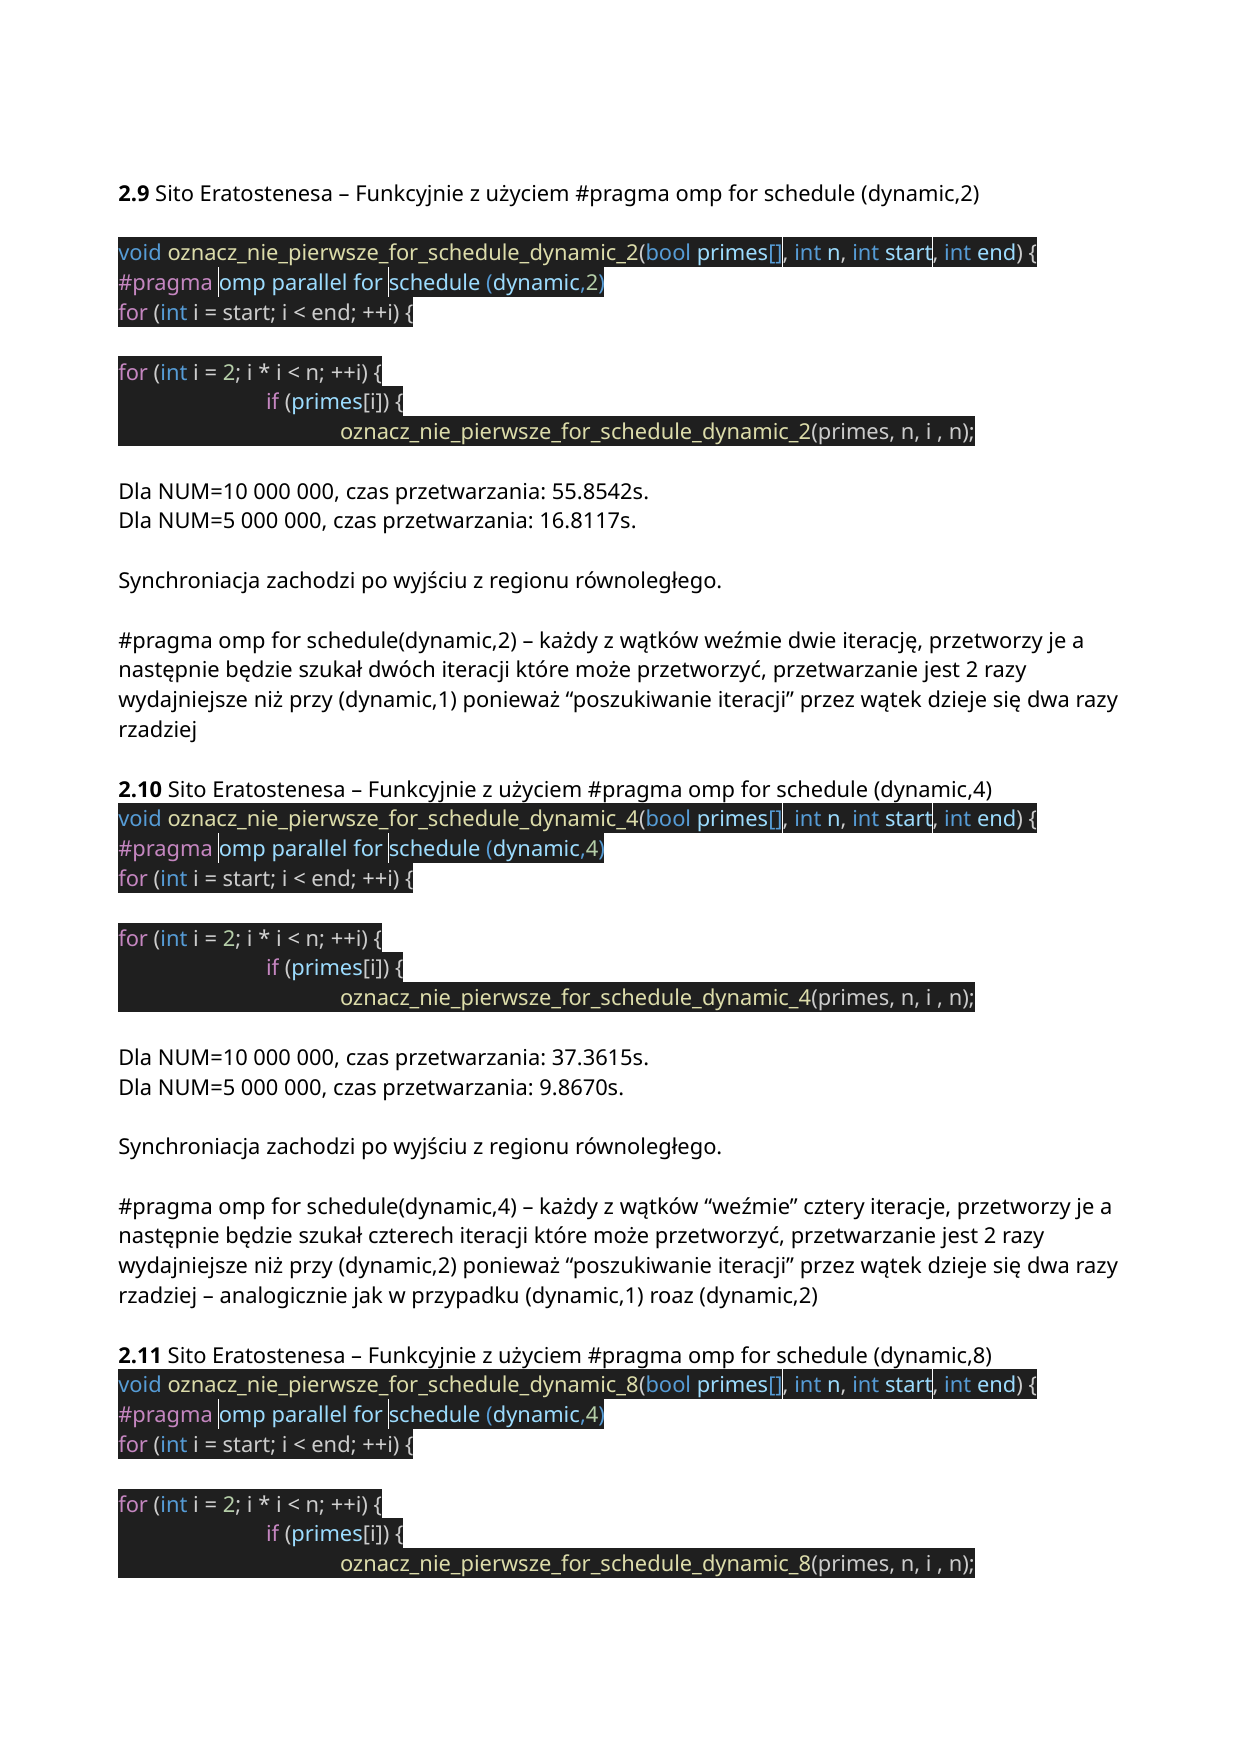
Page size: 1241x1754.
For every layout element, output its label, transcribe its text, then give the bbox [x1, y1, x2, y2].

text for (int i = start; i < end; ++i) { [118, 1429, 1122, 1459]
text #pragma omp parallel for schedule (dynamic,4) [118, 833, 1122, 863]
text #pragma omp for schedule(dynamic,4) – każdy z wątków “weźmie” cztery iteracje, przetworzy je a następnie będzie szukał czterech iteracji które może przetworzyć, przetwarzanie jest 2 razy wydajniejsze niż przy (dynamic,2) ponieważ “poszukiwanie iteracji” przez wątek dzieje się dwa razy rzadziej – analogicznie jak w przypadku (dynamic,1) roaz (dynamic,2) [118, 1191, 1122, 1310]
text if (primes[i]) { [118, 1518, 1122, 1548]
text 2.9 Sito Eratostenesa – Funkcyjnie z użyciem #pragma omp for schedule (dynamic,2) [118, 178, 1122, 207]
text for (int i = 2; i * i < n; ++i) { [118, 922, 1122, 952]
text oznacz_nie_pierwsze_for_schedule_dynamic_2(primes, n, i , n); [118, 416, 1122, 446]
text for (int i = start; i < end; ++i) { [118, 297, 1122, 327]
text Dla NUM=10 000 000, czas przetwarzania: 37.3615s. [118, 1042, 1122, 1071]
text Dla NUM=10 000 000, czas przetwarzania: 55.8542s. [118, 476, 1122, 505]
text oznacz_nie_pierwsze_for_schedule_dynamic_8(primes, n, i , n); [118, 1548, 1122, 1578]
text #pragma omp for schedule(dynamic,2) – każdy z wątków weźmie dwie iterację, przetworzy je a następnie będzie szukał dwóch iteracji które może przetworzyć, przetwarzanie jest 2 razy wydajniejsze niż przy (dynamic,1) ponieważ “poszukiwanie iteracji” przez wątek dzieje się dwa razy rzadziej [118, 624, 1122, 744]
text void oznacz_nie_pierwsze_for_schedule_dynamic_4(bool primes[], int n, int start, int end) { [118, 803, 1122, 833]
text for (int i = start; i < end; ++i) { [118, 863, 1122, 893]
text Synchroniacja zachodzi po wyjściu z regionu równoległego. [118, 1131, 1122, 1161]
text for (int i = 2; i * i < n; ++i) { [118, 1488, 1122, 1518]
text 2.11 Sito Eratostenesa – Funkcyjnie z użyciem #pragma omp for schedule (dynamic,8) [118, 1339, 1122, 1369]
text oznacz_nie_pierwsze_for_schedule_dynamic_4(primes, n, i , n); [118, 982, 1122, 1012]
text #pragma omp parallel for schedule (dynamic,4) [118, 1399, 1122, 1429]
text if (primes[i]) { [118, 952, 1122, 982]
text void oznacz_nie_pierwsze_for_schedule_dynamic_8(bool primes[], int n, int start, int end) { [118, 1369, 1122, 1399]
text void oznacz_nie_pierwsze_for_schedule_dynamic_2(bool primes[], int n, int start, int end) { [118, 237, 1122, 267]
text #pragma omp parallel for schedule (dynamic,2) [118, 267, 1122, 297]
text Synchroniacja zachodzi po wyjściu z regionu równoległego. [118, 565, 1122, 595]
text 2.10 Sito Eratostenesa – Funkcyjnie z użyciem #pragma omp for schedule (dynamic,4) [118, 773, 1122, 803]
text Dla NUM=5 000 000, czas przetwarzania: 9.8670s. [118, 1071, 1122, 1101]
text if (primes[i]) { [118, 386, 1122, 416]
text for (int i = 2; i * i < n; ++i) { [118, 356, 1122, 386]
text Dla NUM=5 000 000, czas przetwarzania: 16.8117s. [118, 505, 1122, 535]
